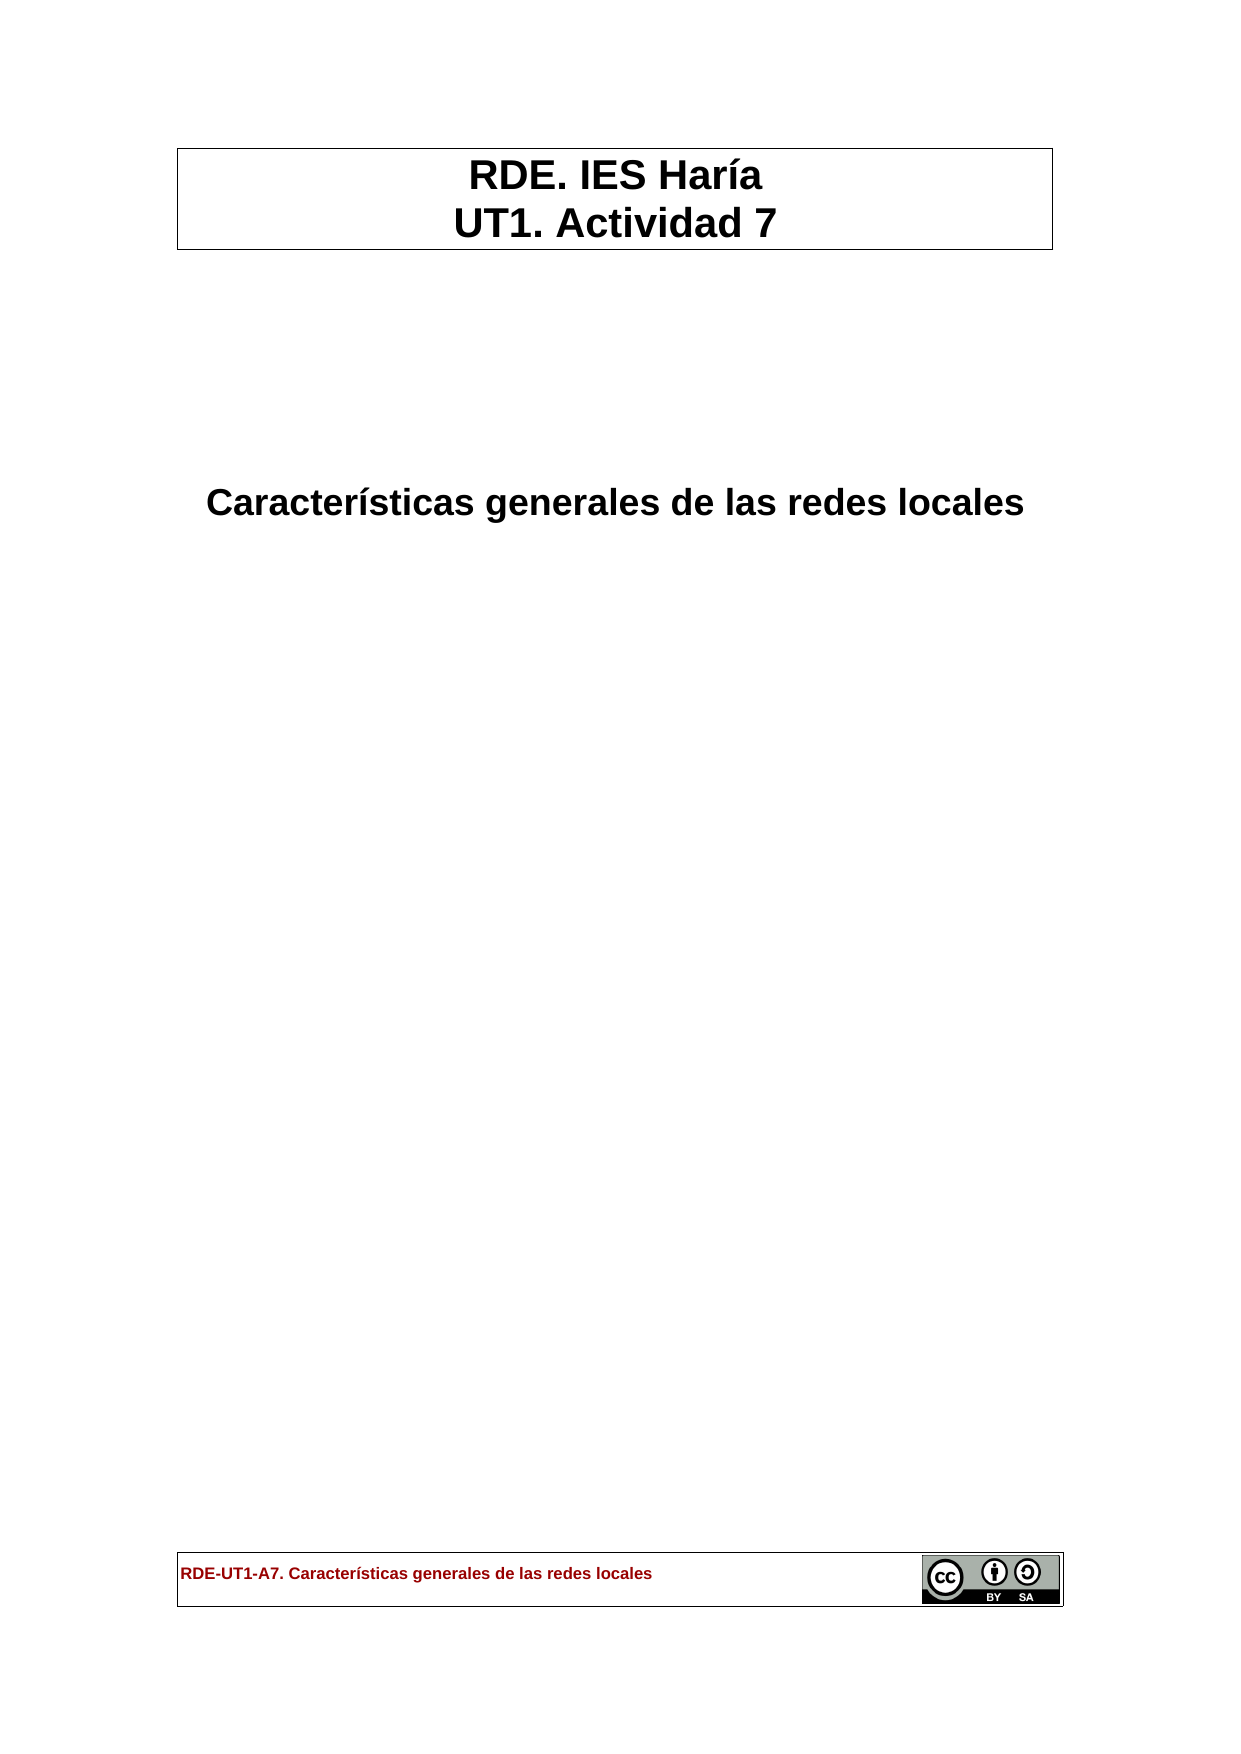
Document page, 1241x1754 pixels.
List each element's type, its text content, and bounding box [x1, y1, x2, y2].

text RDE. IES Haría [178, 149, 1052, 196]
text UT1. Actividad 7 [178, 196, 1052, 249]
picture [922, 1555, 1060, 1604]
text Características generales de las redes locales [177, 480, 1053, 523]
